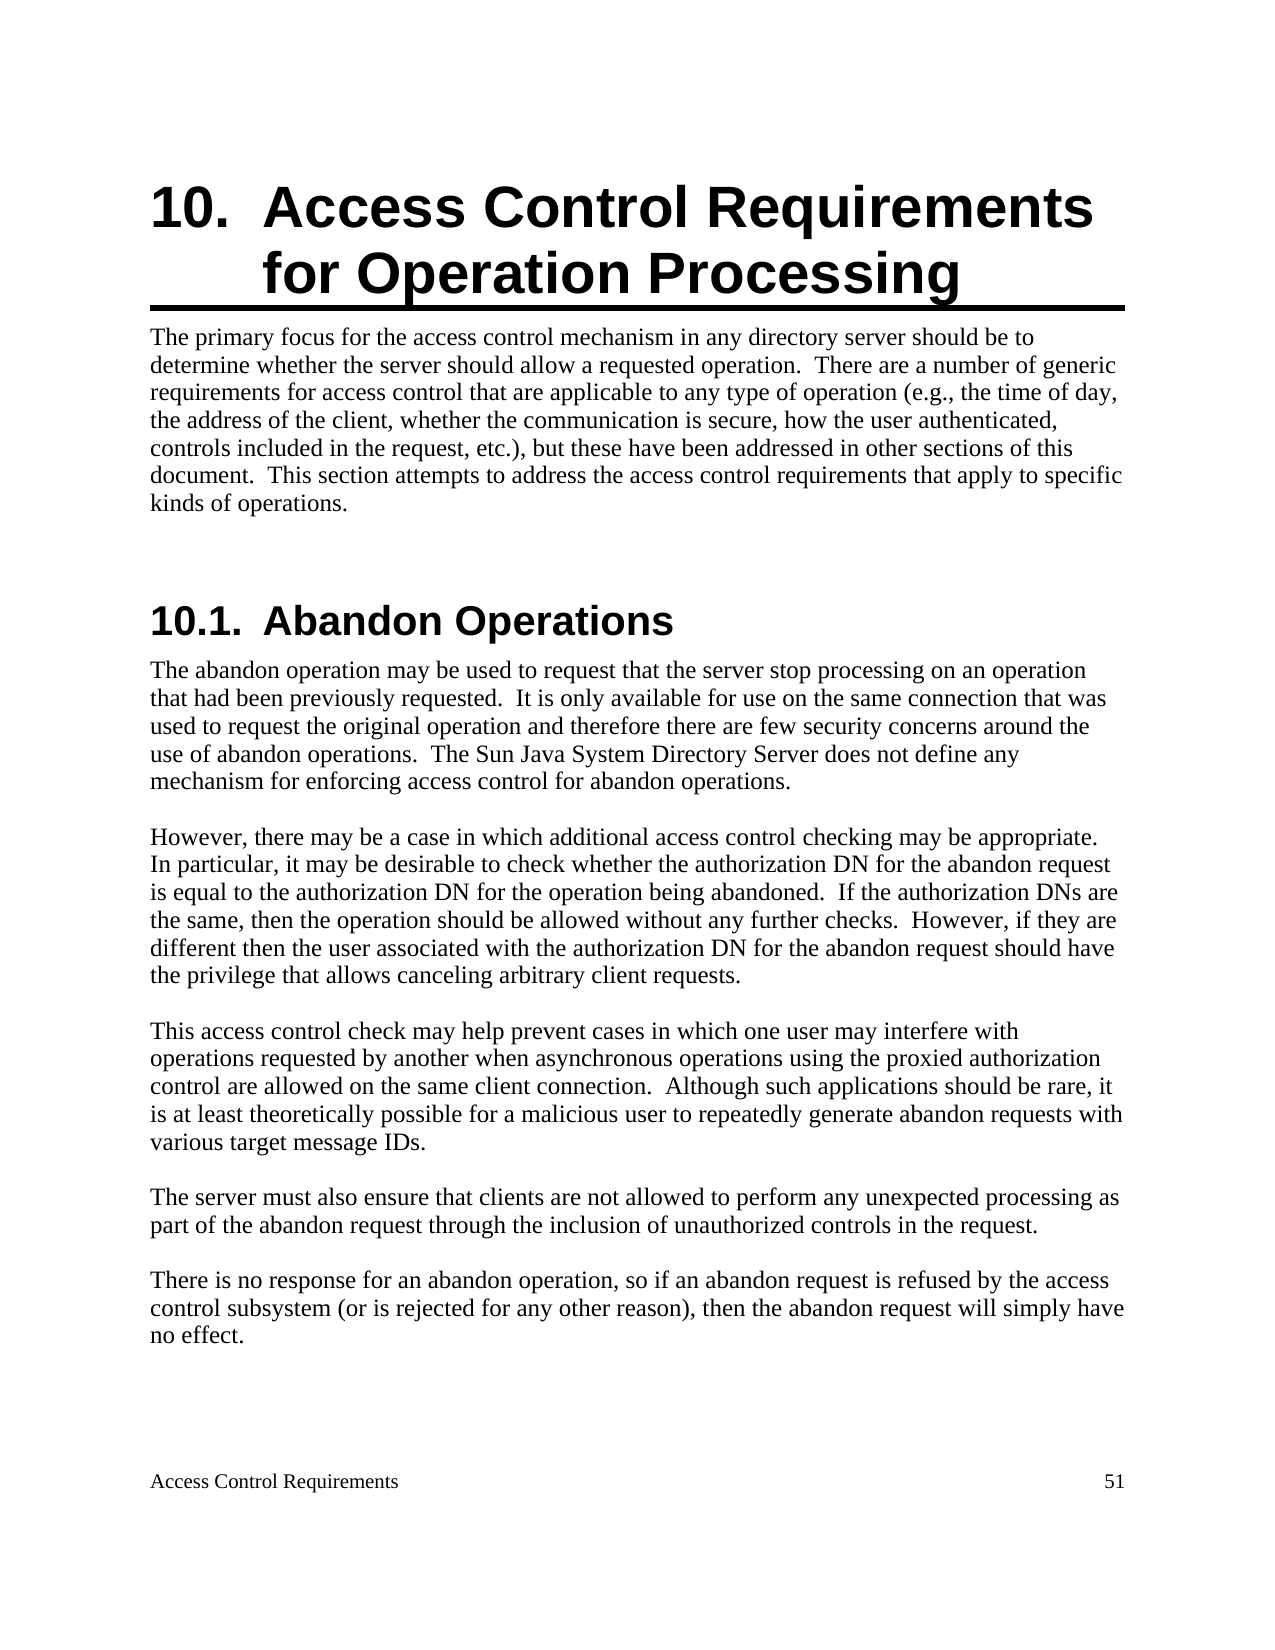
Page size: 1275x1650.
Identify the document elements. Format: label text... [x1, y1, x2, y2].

subtitle Abandon Operations [150, 597, 1125, 644]
text The primary focus for the access control mechanism in any directory server should be to determine whether the server should allow a requested operation. There are a number of generic requirements for access control that are applicable to any type of operation (e.g., the time of day, the address of the client, whether the communication is secure, how the user authenticated, controls included in the request, etc.), but these have been addressed in other sections of this document. This section attempts to address the access control requirements that apply to specific kinds of operations. [150, 323, 1125, 517]
text The server must also ensure that clients are not allowed to perform any unexpected processing as part of the abandon request through the inclusion of unauthorized controls in the request. [150, 1183, 1125, 1238]
subtitle Access Control Requirements for Operation Processing [150, 175, 1125, 305]
text There is no response for an abandon operation, so if an abandon request is refused by the access control subsystem (or is rejected for any other reason), then the abandon request will simply have no effect. [150, 1266, 1125, 1349]
text The abandon operation may be used to request that the server stop processing on an operation that had been previously requested. It is only available for use on the same connection that was used to request the original operation and therefore there are few security concerns around the use of abandon operations. The Sun Java System Directory Server does not define any mechanism for enforcing access control for abandon operations. [150, 657, 1125, 795]
text However, there may be a case in which additional access control checking may be appropriate. In particular, it may be desirable to check whether the authorization DN for the abandon request is equal to the authorization DN for the operation being abandoned. If the authorization DNs are the same, then the operation should be allowed without any further checks. However, if they are different then the user associated with the authorization DN for the abandon request should have the privilege that allows canceling arbitrary client requests. [150, 823, 1125, 989]
text This access control check may help prevent cases in which one user may interfere with operations requested by another when asynchronous operations using the proxied authorization control are allowed on the same client connection. Although such applications should be rare, it is at least theoretically possible for a malicious user to repeatedly generate abandon requests with various target message IDs. [150, 1017, 1125, 1155]
